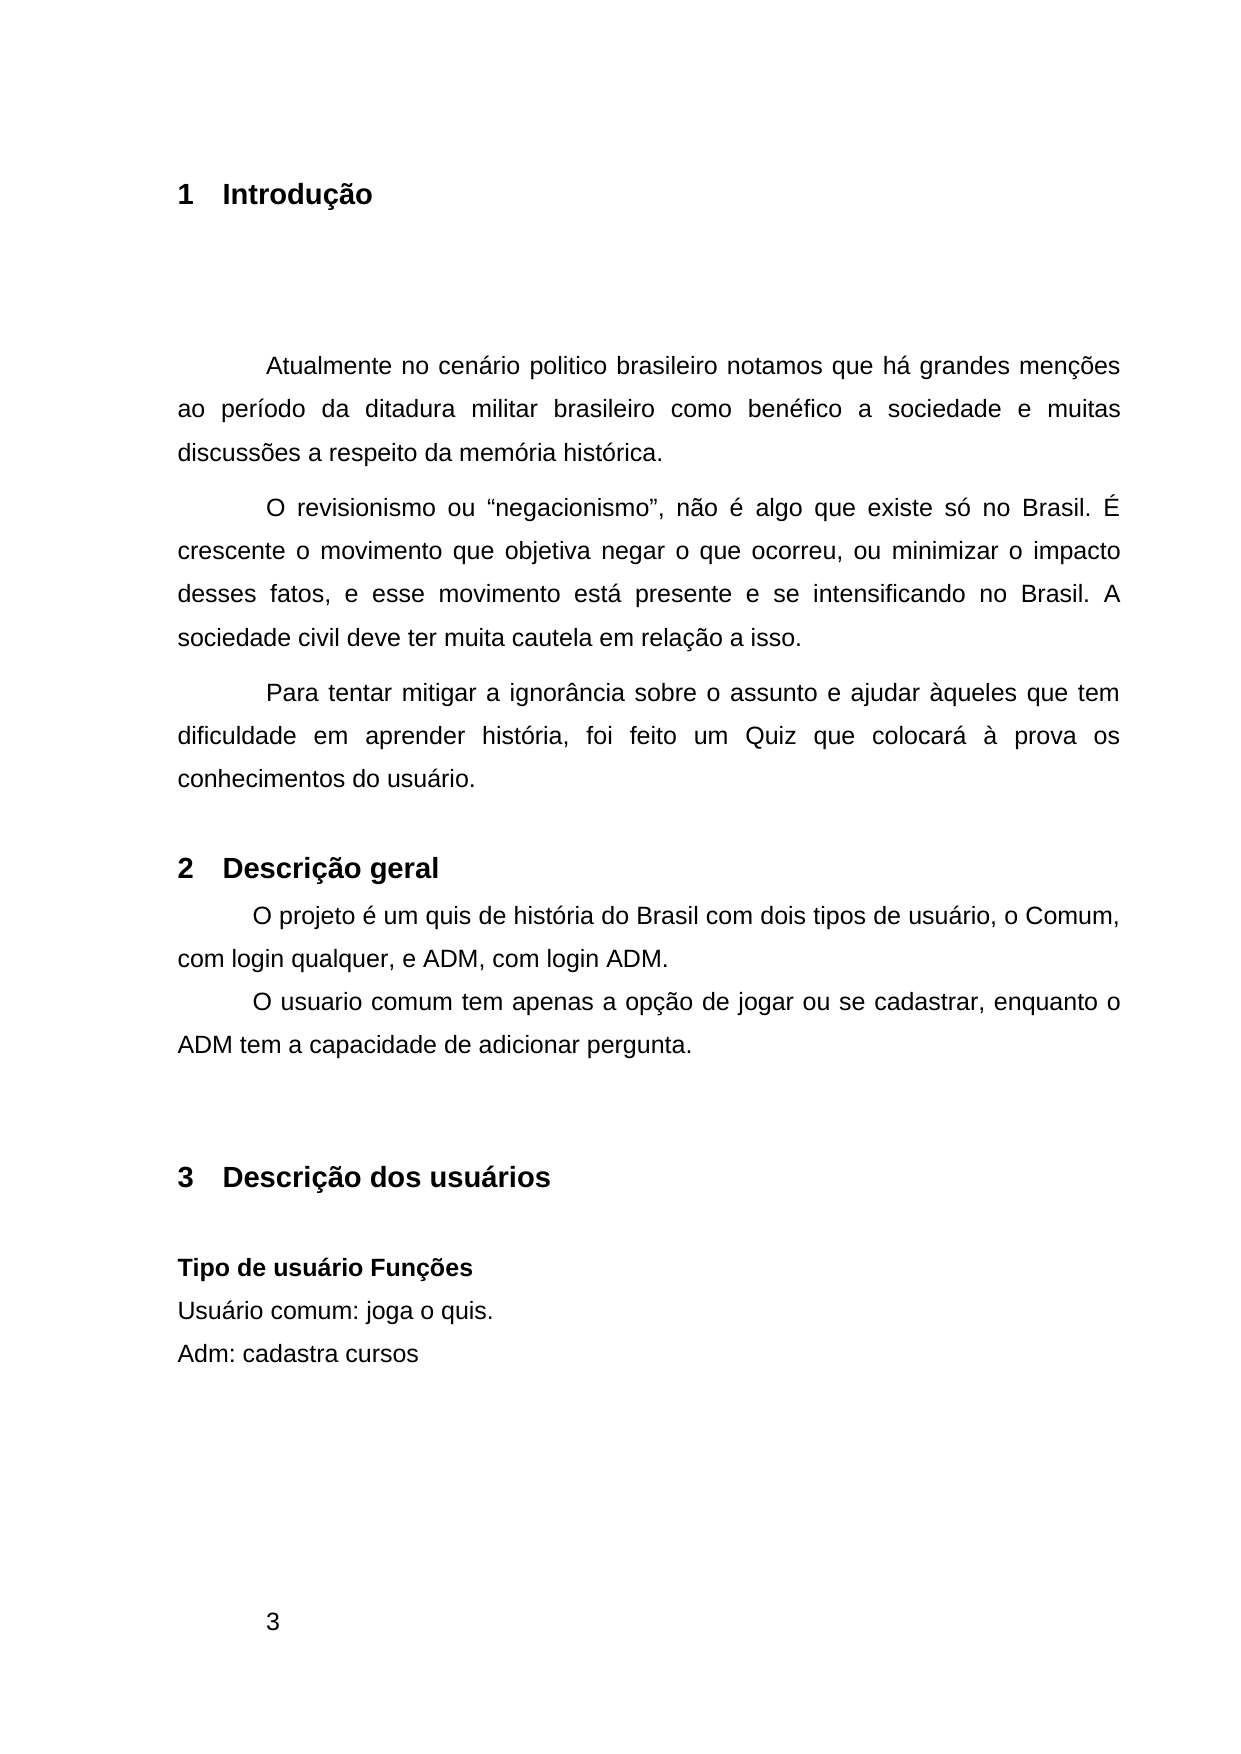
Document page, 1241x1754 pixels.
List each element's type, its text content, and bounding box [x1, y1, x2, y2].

text Tipo de usuário Funções [177, 1253, 1122, 1282]
text Adm: cadastra cursos [177, 1339, 1122, 1368]
text Atualmente no cenário politico brasileiro notamos que há grandes menções ao período da ditadura militar brasileiro como benéfico a sociedade e muitas discussões a respeito da memória histórica. [177, 351, 1122, 466]
text O usuario comum tem apenas a opção de jogar ou se cadastrar, enquanto o ADM tem a capacidade de adicionar pergunta. [177, 987, 1122, 1059]
text Usuário comum: joga o quis. [177, 1296, 1122, 1325]
text O revisionismo ou “negacionismo”, não é algo que existe só no Brasil. É crescente o movimento que objetiva negar o que ocorreu, ou minimizar o impacto desses fatos, e esse movimento está presente e se intensificando no Brasil. A sociedade civil deve ter muita cautela em relação a isso. [177, 493, 1122, 651]
subtitle Introdução [177, 177, 1122, 211]
text O projeto é um quis de história do Brasil com dois tipos de usuário, o Comum, com login qualquer, e ADM, com login ADM. [177, 901, 1122, 973]
text Para tentar mitigar a ignorância sobre o assunto e ajudar àqueles que tem dificuldade em aprender história, foi feito um Quiz que colocará à prova os conhecimentos do usuário. [177, 678, 1122, 793]
subtitle Descrição dos usuários [177, 1160, 1122, 1193]
subtitle Descrição geral [177, 851, 1122, 884]
